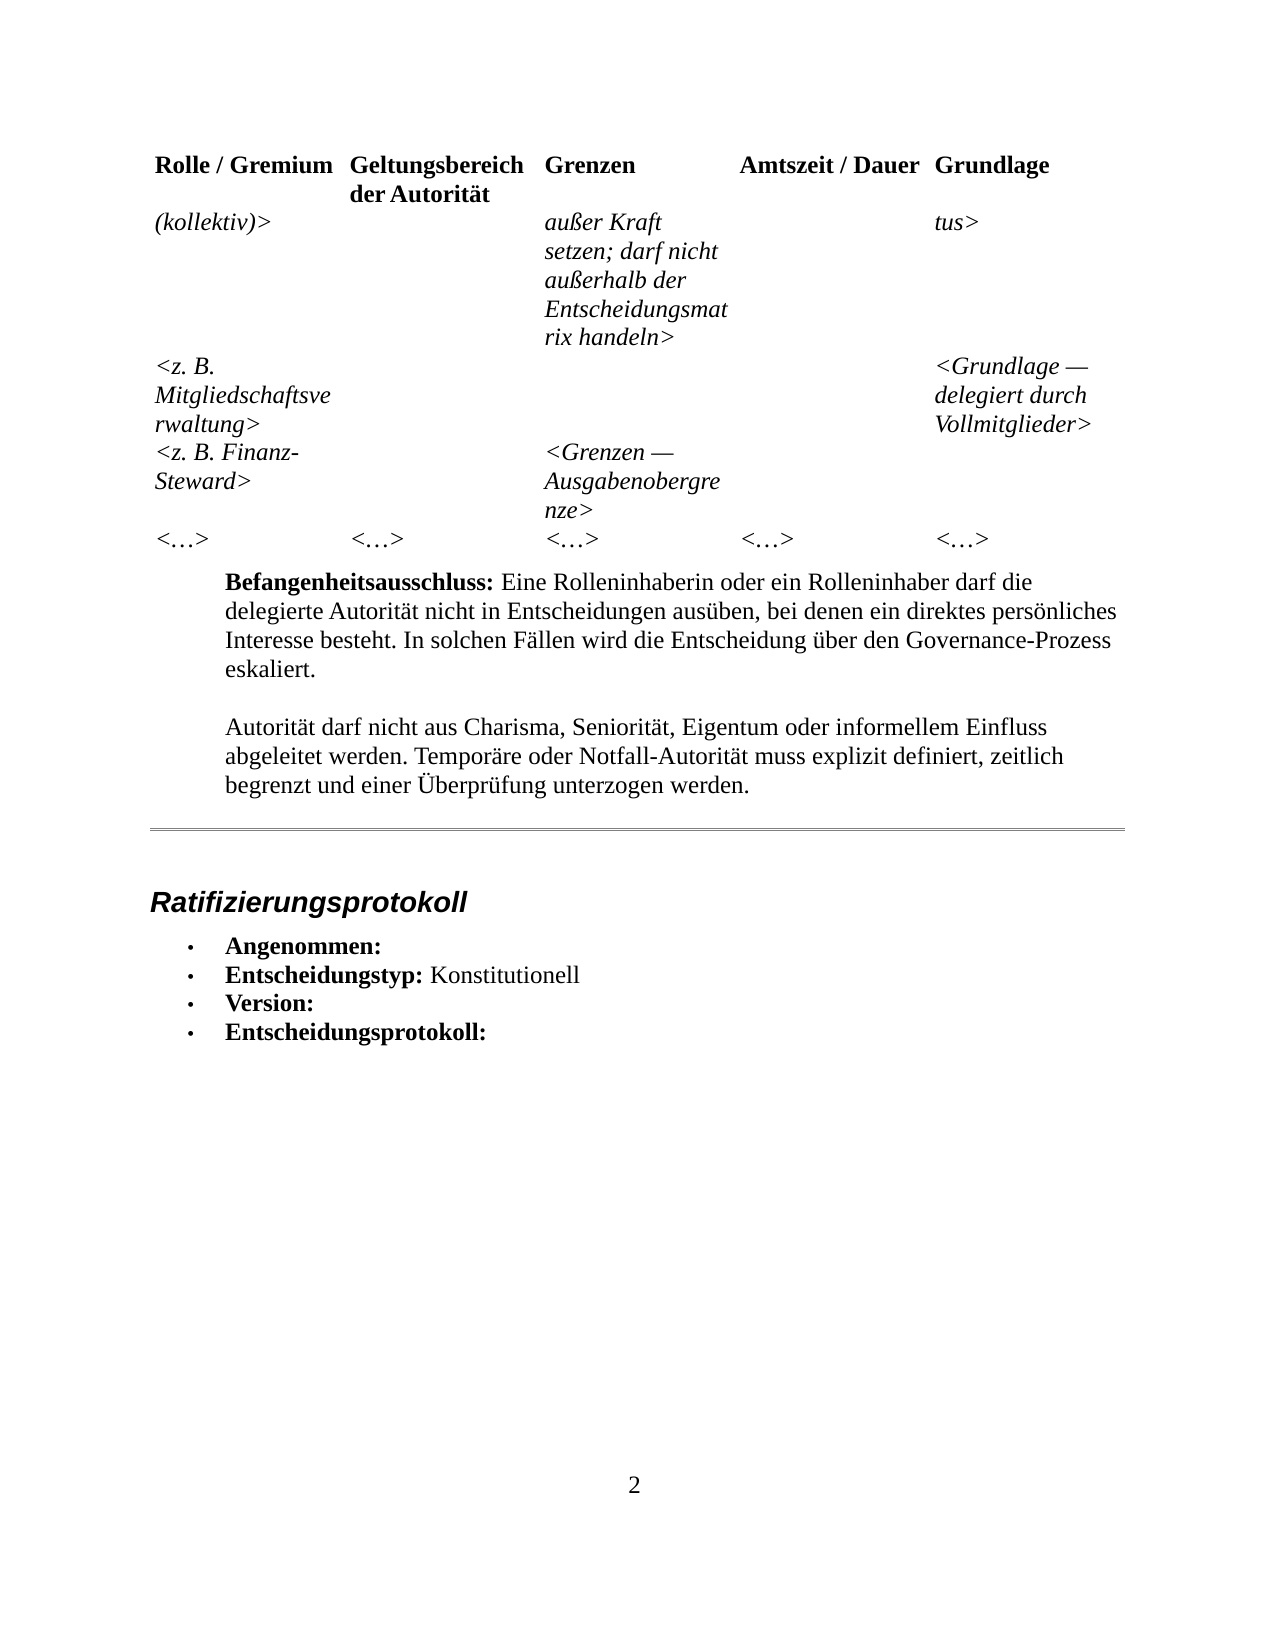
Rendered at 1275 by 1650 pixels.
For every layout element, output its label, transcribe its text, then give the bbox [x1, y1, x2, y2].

table_header Amtszeit / Dauer [735, 150, 930, 207]
table_cell <Grenzen — Ausgabenobergrenze> [540, 438, 735, 524]
table_cell [345, 351, 540, 437]
table_cell <…> [540, 524, 735, 552]
table_cell [735, 208, 930, 351]
table_cell [540, 351, 735, 437]
table_cell [735, 351, 930, 437]
table_cell <z. B. Finanz-Steward> [150, 438, 345, 524]
table_cell [345, 438, 540, 524]
list Entscheidungstyp: Konstitutionell [187, 960, 1125, 988]
table_cell [345, 208, 540, 351]
subtitle Ratifizierungsprotokoll [150, 885, 1125, 918]
table_cell <…> [345, 524, 540, 552]
table_cell <z. B. Mitgliedschaftsverwaltung> [150, 351, 345, 437]
list Angenommen: [187, 931, 1125, 960]
table_cell <…> [150, 524, 345, 552]
table_header Grenzen [540, 150, 735, 207]
table_header Rolle / Gremium [150, 150, 345, 207]
table_cell (kollektiv)> [150, 208, 345, 351]
text Befangenheitsausschluss: Eine Rolleninhaberin oder ein Rolleninhaber darf die delegierte Autorität nicht in Entscheidungen ausüben, bei denen ein direktes persönliches Interesse besteht. In solchen Fällen wird die Entscheidung über den Governance-Prozess eskaliert. [225, 567, 1125, 682]
table_cell [735, 438, 930, 524]
table_cell <…> [735, 524, 930, 552]
table_cell [930, 438, 1125, 524]
list Entscheidungsprotokoll: [187, 1017, 1125, 1046]
text Autorität darf nicht aus Charisma, Seniorität, Eigentum oder informellem Einfluss abgeleitet werden. Temporäre oder Notfall-Autorität muss explizit definiert, zeitlich begrenzt und einer Überprüfung unterzogen werden. [225, 712, 1125, 799]
table_cell tus> [930, 208, 1125, 351]
table_cell <…> [930, 524, 1125, 552]
table_header Geltungsbereich der Autorität [345, 150, 540, 207]
table_header Grundlage [930, 150, 1125, 207]
table_cell außer Kraft setzen; darf nicht außerhalb der Entscheidungsmatrix handeln> [540, 208, 735, 351]
list Version: [187, 988, 1125, 1017]
table_cell <Grundlage — delegiert durch Vollmitglieder> [930, 351, 1125, 437]
